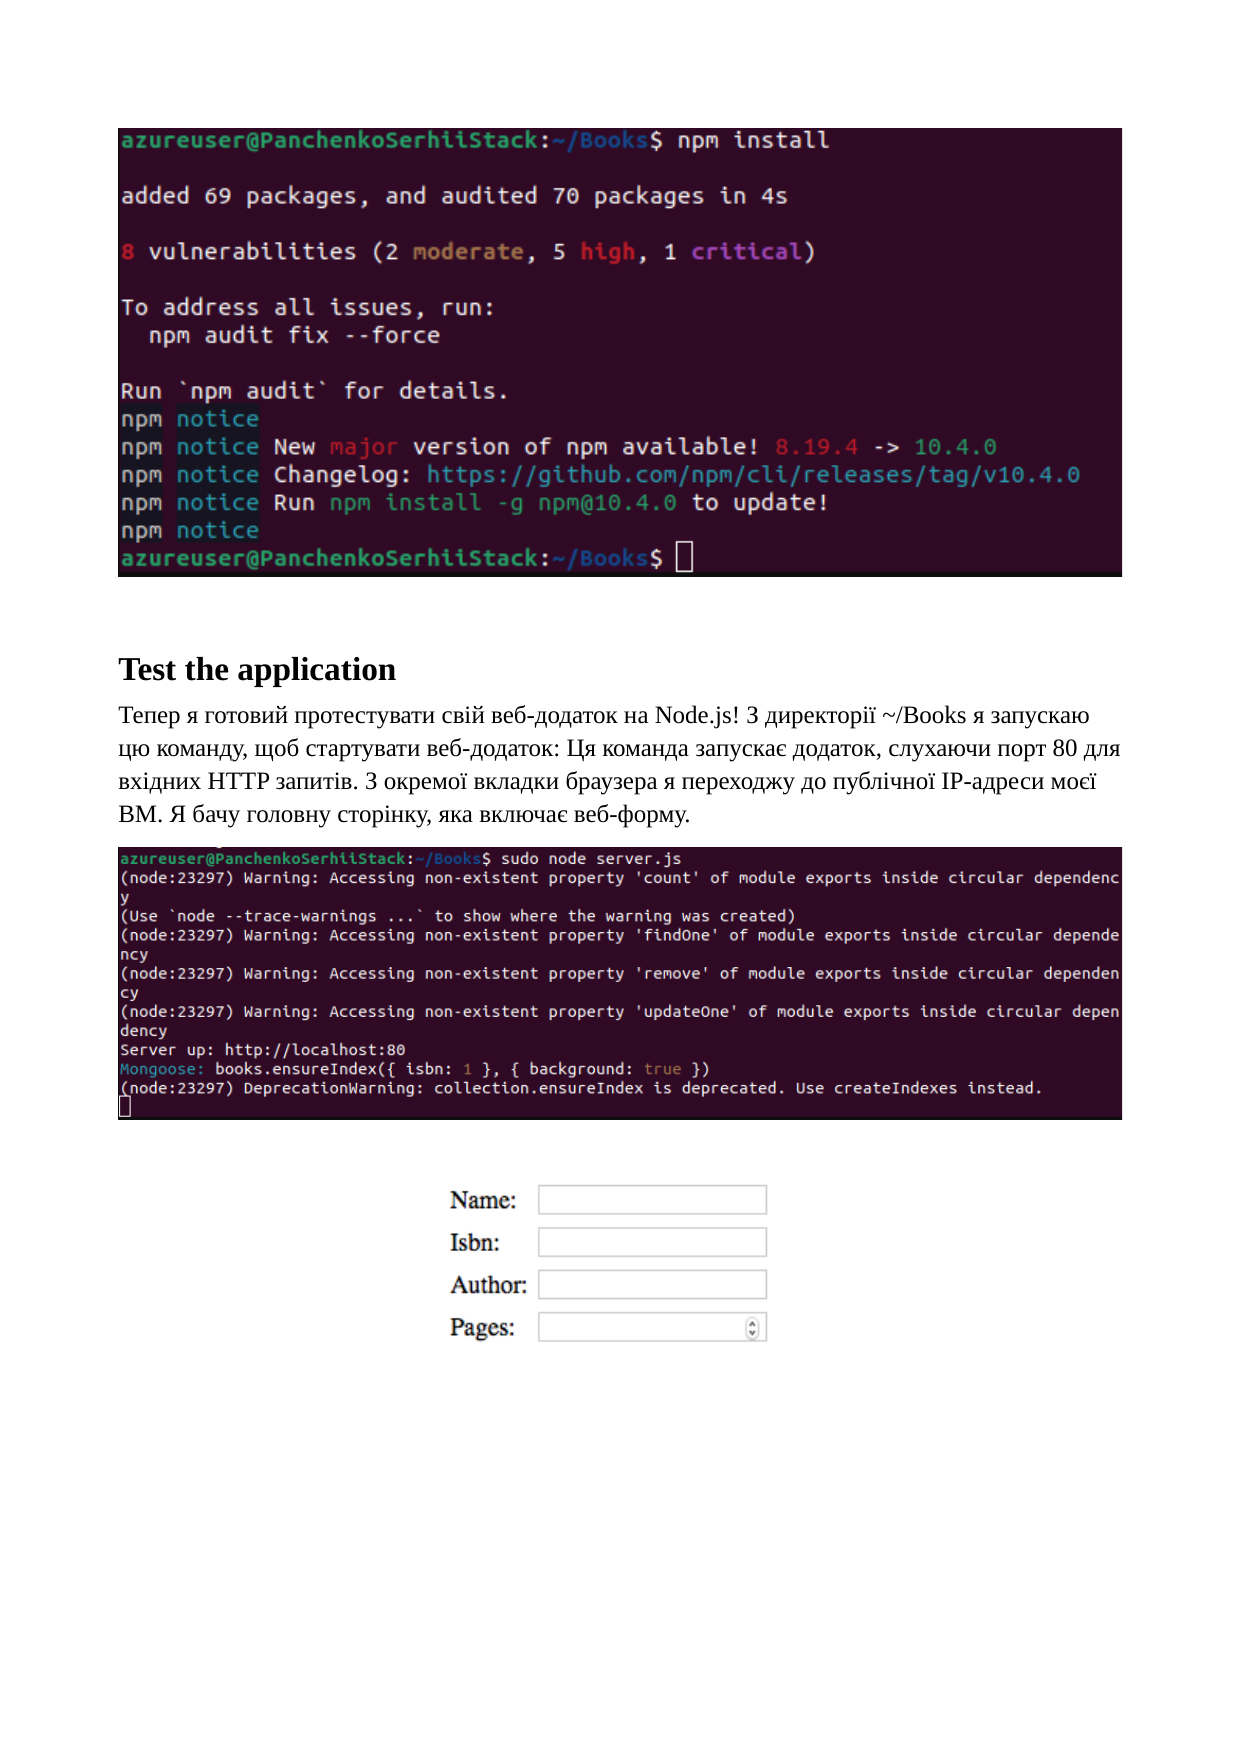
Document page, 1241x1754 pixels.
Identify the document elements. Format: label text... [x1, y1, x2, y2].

subtitle Test the application [118, 649, 1122, 688]
text Тепер я готовий протестувати свій веб-додаток на Node.js! З директорії ~/Books я запускаю цю команду, щоб стартувати веб-додаток: Ця команда запускає додаток, слухаючи порт 80 для вхідних HTTP запитів. З окремої вкладки браузера я переходжу до публічної IP-адреси моєї ВМ. Я бачу головну сторінку, яка включає веб-форму. [118, 700, 1122, 828]
picture [438, 1171, 802, 1353]
picture [118, 847, 1123, 1120]
picture [118, 128, 1123, 577]
